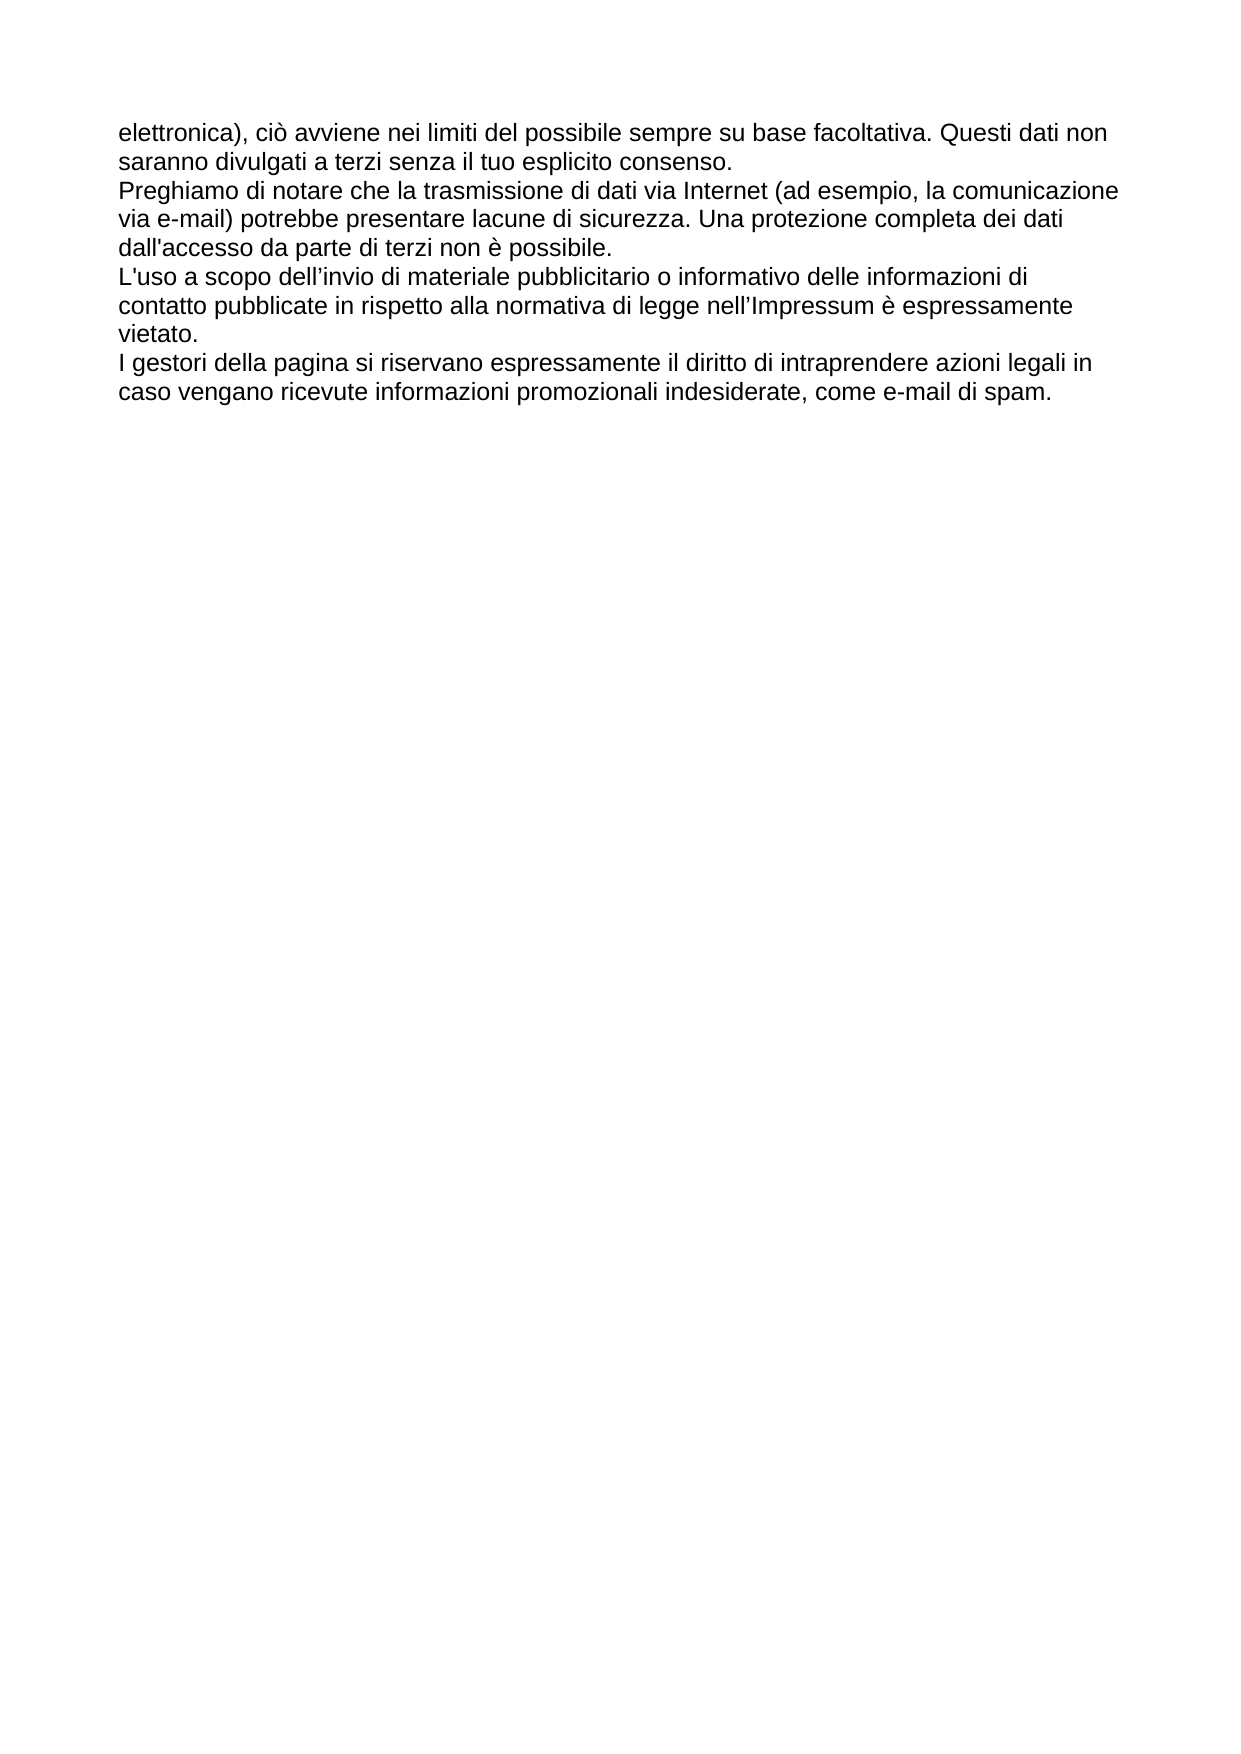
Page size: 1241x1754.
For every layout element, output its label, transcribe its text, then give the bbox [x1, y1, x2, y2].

text I gestori della pagina si riservano espressamente il diritto di intraprendere azioni legali in caso vengano ricevute informazioni promozionali indesiderate, come e-mail di spam. [118, 348, 1122, 406]
text L'uso a scopo dell’invio di materiale pubblicitario o informativo delle informazioni di contatto pubblicate in rispetto alla normativa di legge nell’Impressum è espressamente vietato. [118, 262, 1122, 348]
text Preghiamo di notare che la trasmissione di dati via Internet (ad esempio, la comunicazione via e-mail) potrebbe presentare lacune di sicurezza. Una protezione completa dei dati dall'accesso da parte di terzi non è possibile. [118, 176, 1122, 262]
text elettronica), ciò avviene nei limiti del possibile sempre su base facoltativa. Questi dati non saranno divulgati a terzi senza il tuo esplicito consenso. [118, 118, 1122, 176]
